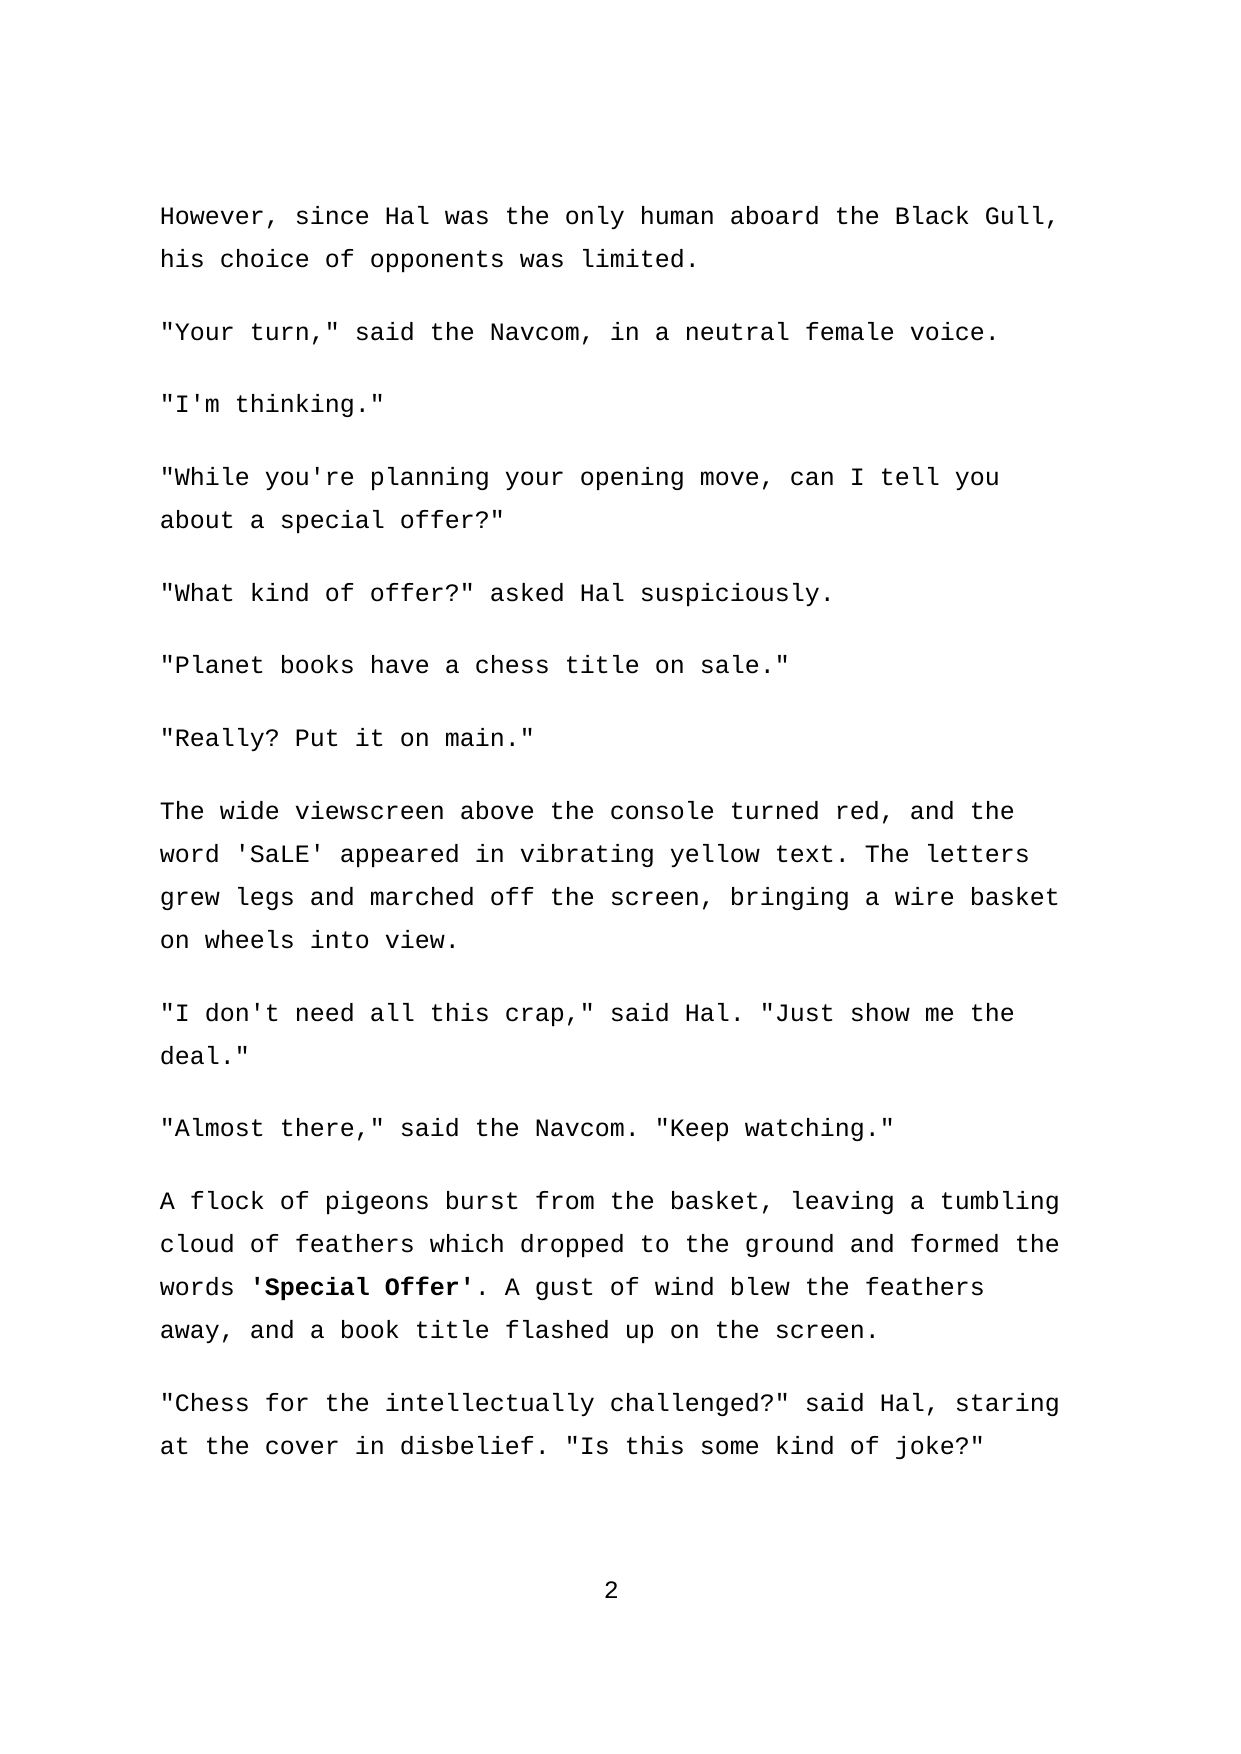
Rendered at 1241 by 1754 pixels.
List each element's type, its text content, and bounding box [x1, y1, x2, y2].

text "What kind of offer?" asked Hal suspiciously. [159, 566, 1063, 609]
text "While you're planning your opening move, can I tell you about a special offer?" [159, 450, 1063, 536]
text However, since Hal was the only human aboard the Black Gull, his choice of opponents was limited. [159, 189, 1063, 275]
text "I don't need all this crap," said Hal. "Just show me the deal." [159, 985, 1063, 1072]
text "Almost there," said the Navcom. "Keep watching." [159, 1101, 1063, 1144]
text The wide viewscreen above the console turned red, and the word 'SaLE' appeared in vibrating yellow text. The letters grew legs and marched off the screen, bringing a wire basket on wheels into view. [159, 783, 1063, 956]
text A flock of pigeons burst from the basket, leaving a tumbling cloud of feathers which dropped to the ground and formed the words 'Special Offer'. A gust of wind blew the feathers away, and a book title flashed up on the screen. [159, 1174, 1063, 1346]
text "Chess for the intellectually challenged?" said Hal, staring at the cover in disbelief. "Is this some kind of joke?" [159, 1376, 1063, 1462]
text "Your turn," said the Navcom, in a neutral female voice. [159, 305, 1063, 348]
text "I'm thinking." [159, 377, 1063, 420]
text "Planet books have a chess title on sale." [159, 638, 1063, 681]
text "Really? Put it on main." [159, 711, 1063, 754]
